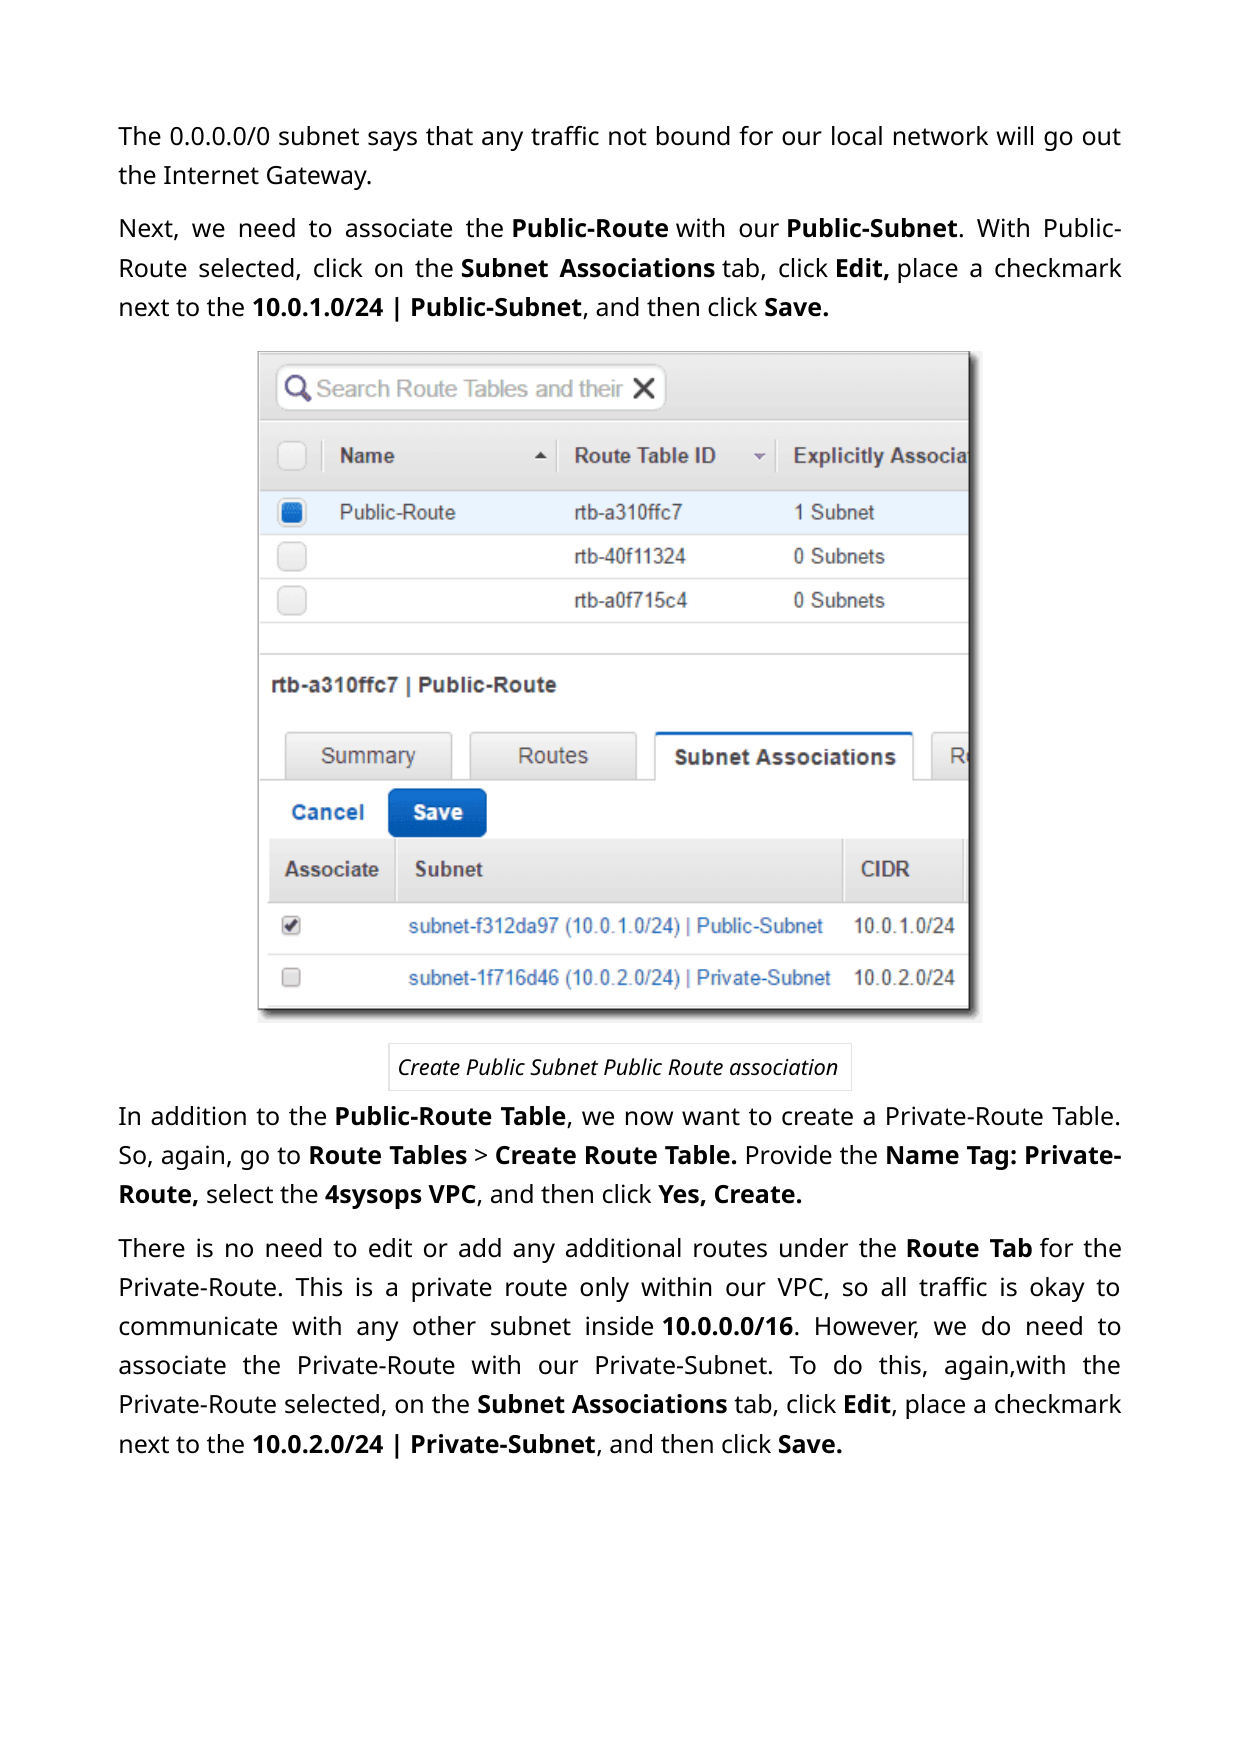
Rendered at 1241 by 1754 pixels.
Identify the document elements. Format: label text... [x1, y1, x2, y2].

text [126, 1043, 388, 1091]
picture [257, 351, 983, 1023]
text Create Public Subnet Public Route association [390, 1044, 851, 1090]
text There is no need to edit or add any additional routes under the Route Tab for the Private-Route. This is a private route only within our VPC, so all traffic is okay to communicate with any other subnet inside 10.0.0.0/16. However, we do need to associate the Private-Route with our Private-Subnet. To do this, again,with the Private-Route selected, on the Subnet Associations tab, click Edit, place a checkmark next to the 10.0.2.0/24 | Private-Subnet, and then click Save. [118, 1231, 1122, 1460]
text [852, 1043, 1114, 1091]
text Next, we need to associate the Public-Route with our Public-Subnet. With Public-Route selected, click on the Subnet Associations tab, click Edit, place a checkmark next to the 10.0.1.0/24 | Public-Subnet, and then click Save. [118, 211, 1122, 323]
text In addition to the Public-Route Table, we now want to create a Private-Route Table. So, again, go to Route Tables > Create Route Table. Provide the Name Tag: Private-Route, select the 4sysops VPC, and then click Yes, Create. [118, 1098, 1122, 1211]
text The 0.0.0.0/0 subnet says that any traffic not bound for our local network will go out the Internet Gateway. [118, 118, 1122, 191]
